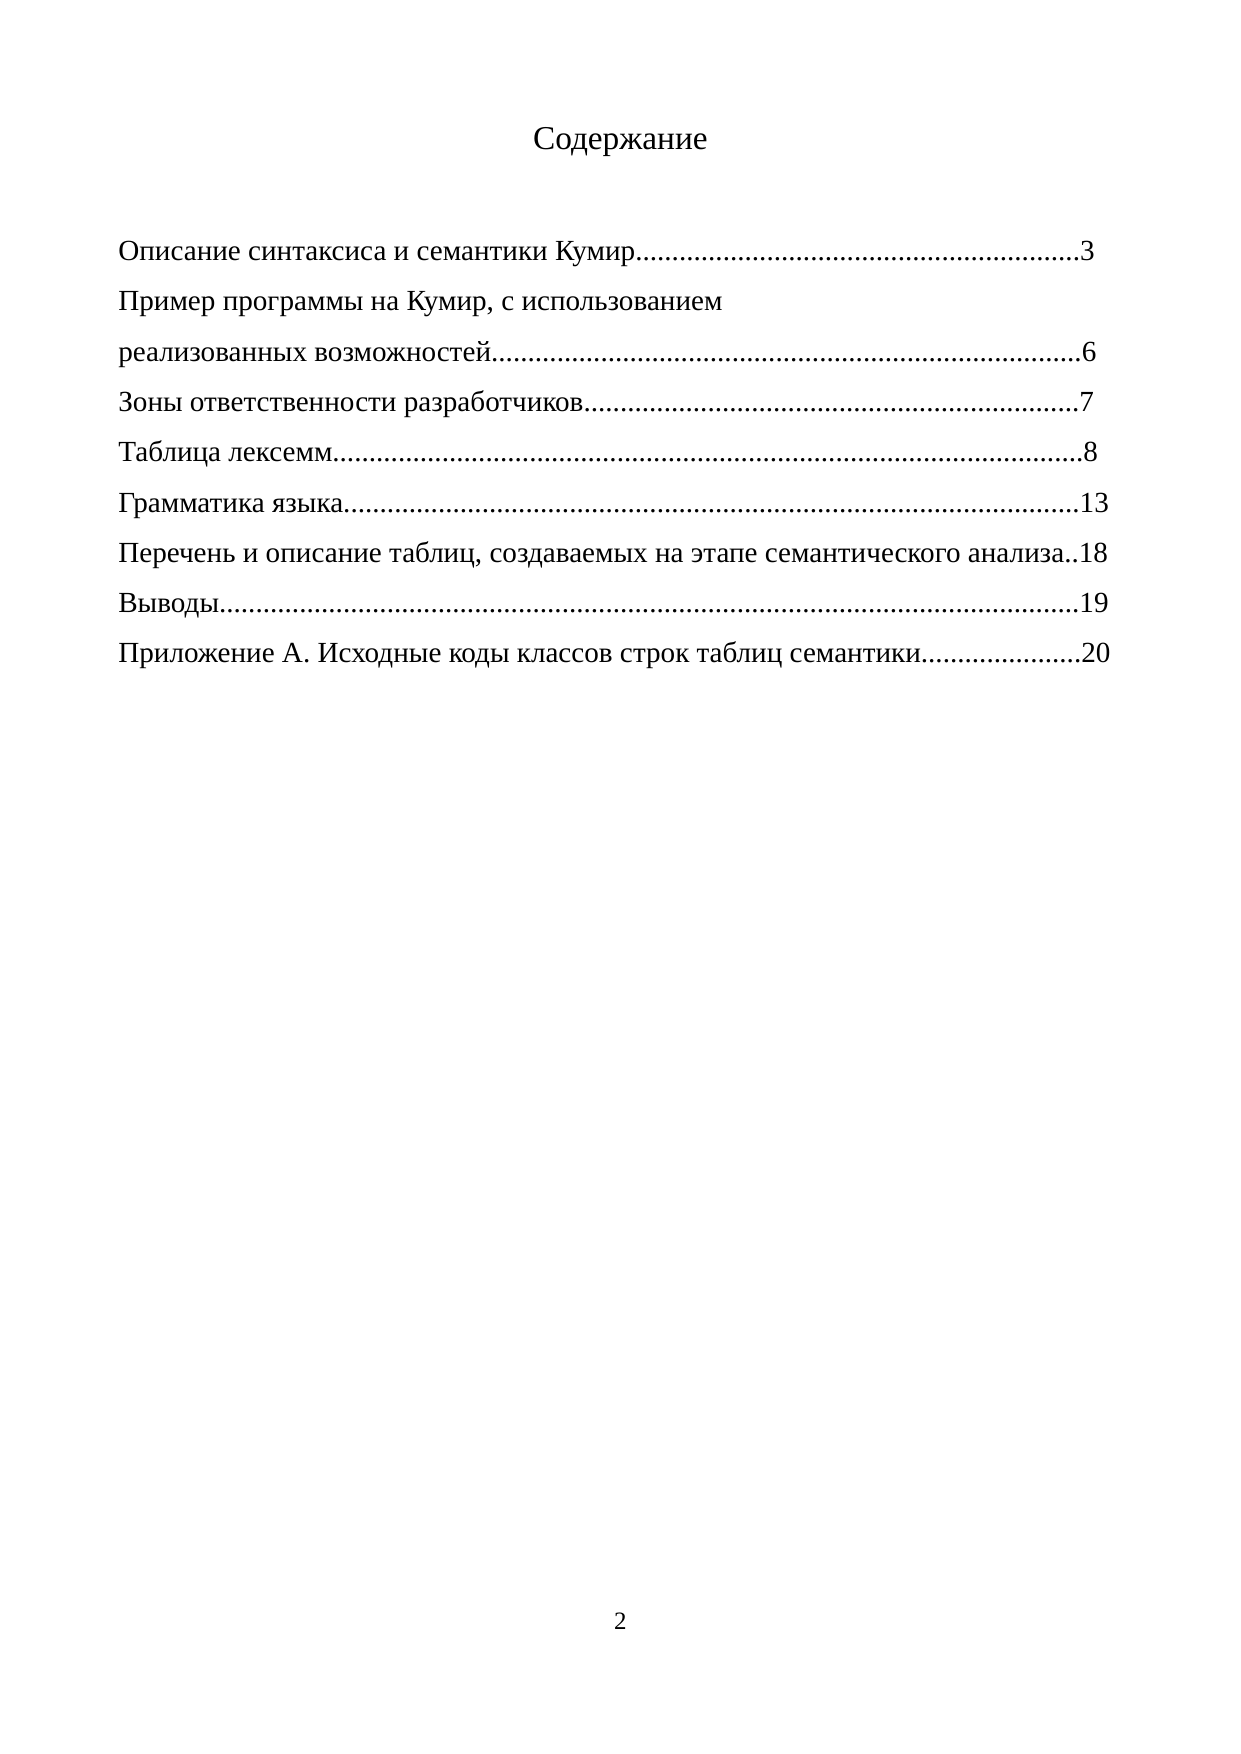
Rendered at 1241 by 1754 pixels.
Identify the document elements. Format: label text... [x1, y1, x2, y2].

text Пример программы на Кумир, с использованием [118, 283, 1122, 317]
text Описание синтаксиса и семантики Кумир.............................................................3 [118, 233, 1122, 267]
text Содержание [118, 118, 1122, 156]
text Выводы......................................................................................................................19 [118, 585, 1122, 619]
text Приложение А. Исходные коды классов строк таблиц семантики......................20 [118, 636, 1122, 669]
text Зоны ответственности разработчиков....................................................................7 [118, 384, 1122, 418]
text Таблица лексемм.......................................................................................................8 [118, 434, 1122, 468]
text реализованных возможностей.................................................................................6 [118, 334, 1122, 367]
text Перечень и описание таблиц, создаваемых на этапе семантического анализа..18 [118, 535, 1122, 568]
text Грамматика языка.....................................................................................................13 [118, 485, 1122, 518]
